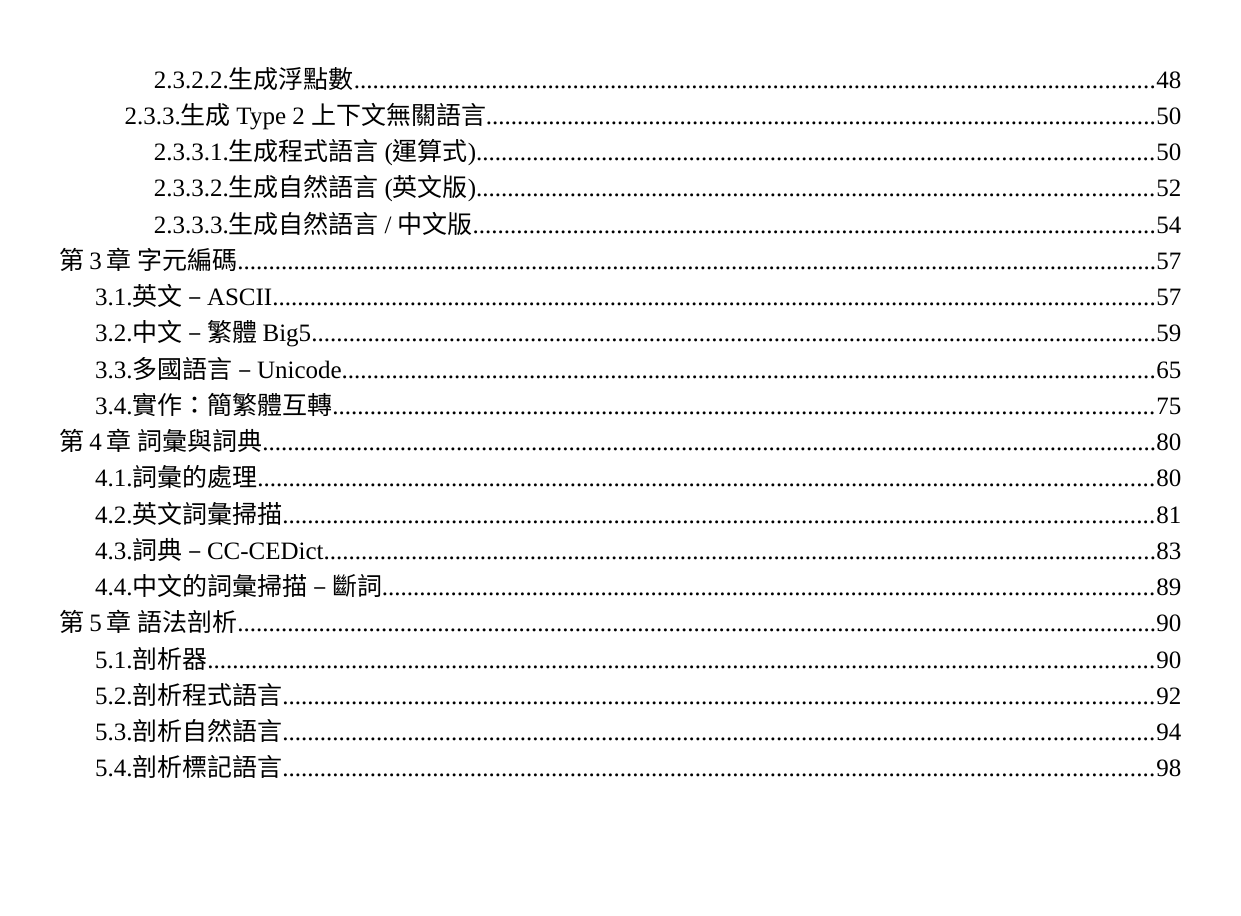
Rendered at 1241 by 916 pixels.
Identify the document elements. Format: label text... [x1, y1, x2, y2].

text 2.3.2.2.生成浮點數 48 [147, 59, 1181, 95]
text 第4章 詞彙與詞典 80 [59, 422, 1181, 458]
text 2.3.3.生成 Type 2 上下文無關語言 50 [118, 95, 1181, 132]
text 4.2.英文詞彙掃描 81 [88, 494, 1181, 530]
text 3.2.中文 – 繁體 Big5 59 [88, 313, 1181, 349]
text 2.3.3.1.生成程式語言 (運算式) 50 [147, 132, 1181, 168]
text 3.3.多國語言 – Unicode 65 [88, 349, 1181, 385]
text 5.2.剖析程式語言 92 [88, 675, 1181, 712]
text 第5章 語法剖析 90 [59, 603, 1181, 639]
text 5.1.剖析器 90 [88, 639, 1181, 675]
text 4.1.詞彙的處理 80 [88, 458, 1181, 494]
text 5.4.剖析標記語言 98 [88, 748, 1181, 784]
text 第3章 字元編碼 57 [59, 240, 1181, 277]
text 2.3.3.2.生成自然語言 (英文版) 52 [147, 168, 1181, 204]
text 2.3.3.3.生成自然語言 / 中文版 54 [147, 204, 1181, 240]
text 4.3.詞典 – CC-CEDict 83 [88, 530, 1181, 567]
text 3.4.實作：簡繁體互轉 75 [88, 385, 1181, 422]
text 3.1.英文 – ASCII 57 [88, 277, 1181, 313]
text 5.3.剖析自然語言 94 [88, 712, 1181, 748]
text 4.4.中文的詞彙掃描 – 斷詞 89 [88, 567, 1181, 603]
